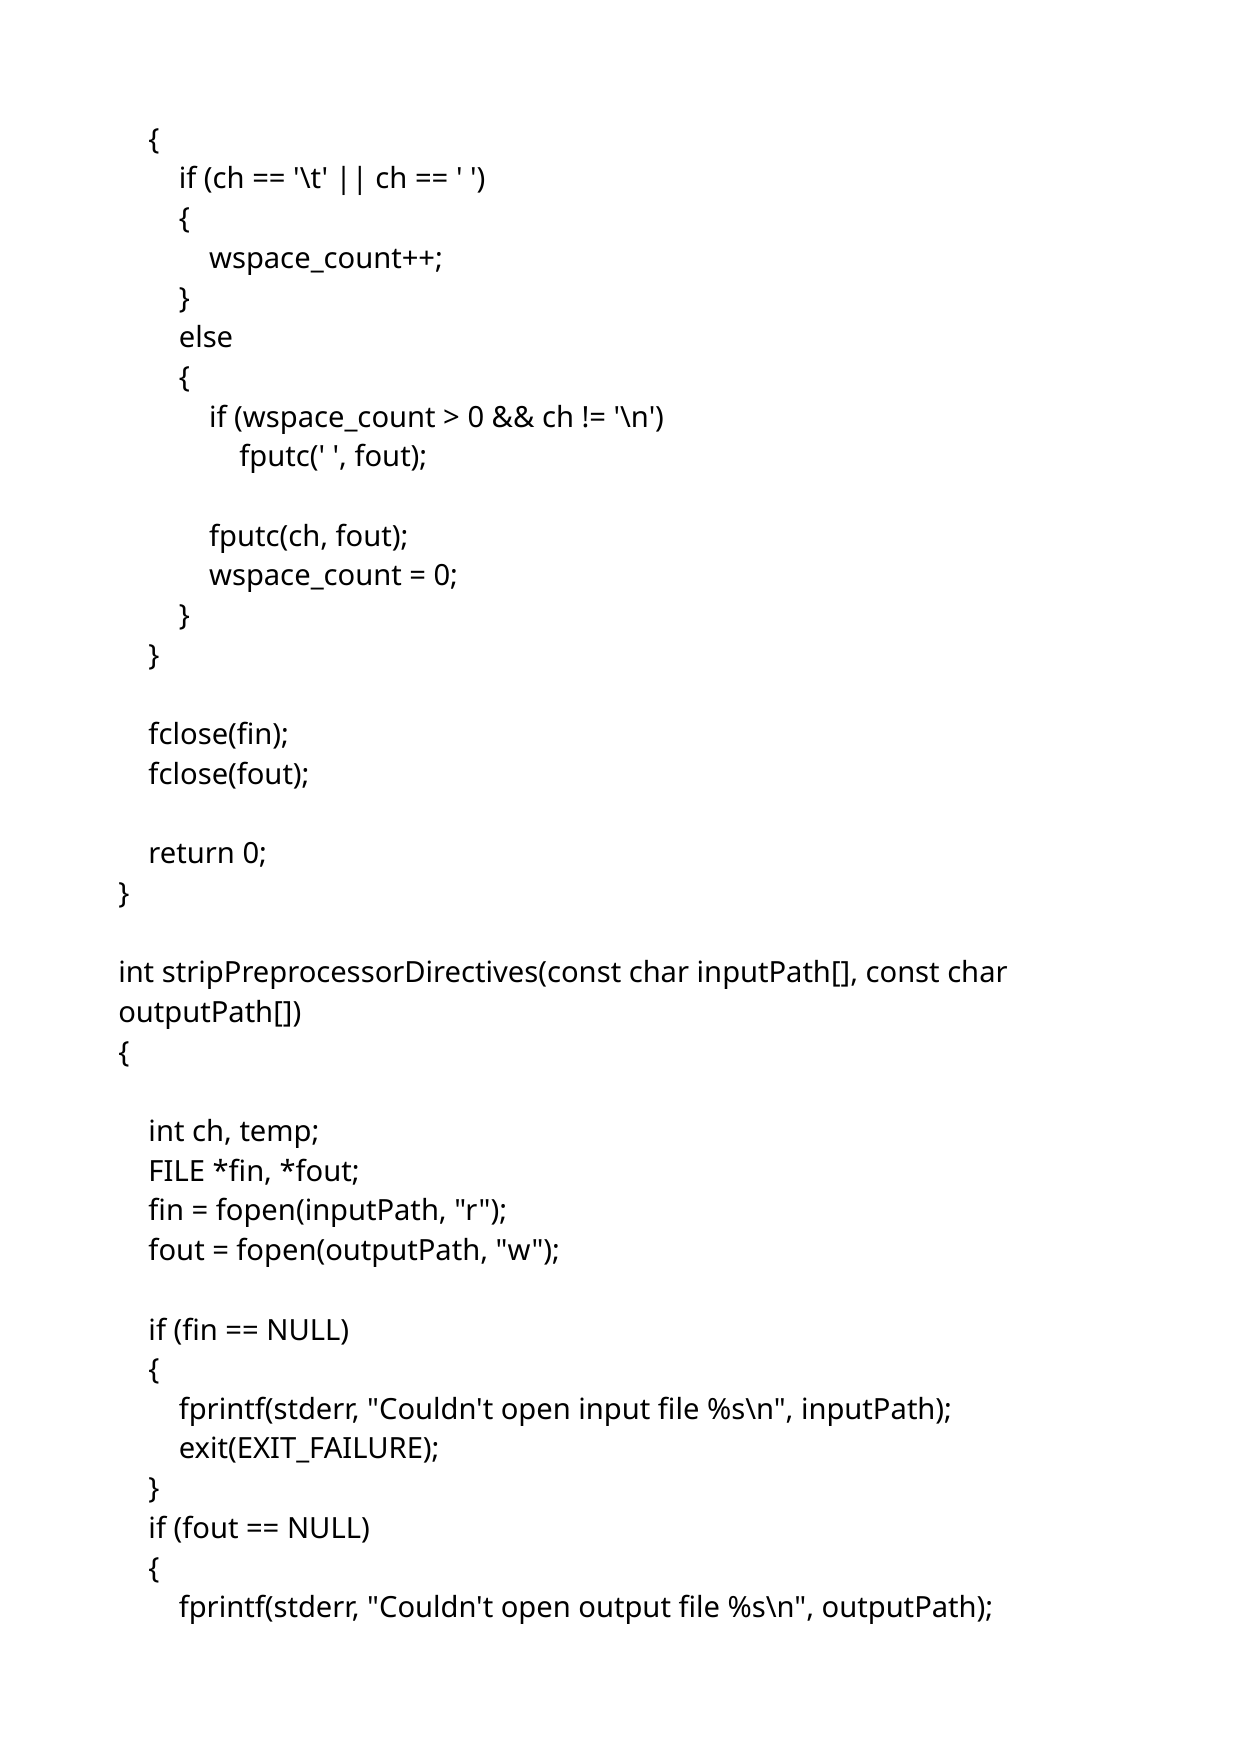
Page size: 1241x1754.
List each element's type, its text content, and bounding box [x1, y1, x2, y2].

text exit(EXIT_FAILURE); [118, 1428, 1122, 1467]
text } [118, 872, 1122, 912]
text fprintf(stderr, "Couldn't open input file %s\n", inputPath); [118, 1388, 1122, 1428]
text { [118, 1547, 1122, 1587]
text if (fin == NULL) [118, 1309, 1122, 1348]
text if (ch == '\t' || ch == ' ') [118, 158, 1122, 197]
text FILE *fin, *fout; [118, 1150, 1122, 1190]
text wspace_count++; [118, 237, 1122, 277]
text } [118, 594, 1122, 634]
text fclose(fout); [118, 753, 1122, 793]
text } [118, 1467, 1122, 1507]
text } [118, 277, 1122, 317]
text int ch, temp; [118, 1110, 1122, 1150]
text fputc(ch, fout); [118, 515, 1122, 555]
text wspace_count = 0; [118, 555, 1122, 594]
text int stripPreprocessorDirectives(const char inputPath[], const char outputPath[]) [118, 952, 1122, 1031]
text { [118, 1348, 1122, 1388]
text { [118, 356, 1122, 396]
text fin = fopen(inputPath, "r"); [118, 1190, 1122, 1229]
text { [118, 197, 1122, 237]
text fclose(fin); [118, 713, 1122, 753]
text } [118, 634, 1122, 674]
text { [118, 118, 1122, 158]
text return 0; [118, 832, 1122, 872]
text fputc(' ', fout); [118, 436, 1122, 475]
text { [118, 1031, 1122, 1071]
text fout = fopen(outputPath, "w"); [118, 1229, 1122, 1269]
text if (fout == NULL) [118, 1507, 1122, 1547]
text if (wspace_count > 0 && ch != '\n') [118, 396, 1122, 436]
text fprintf(stderr, "Couldn't open output file %s\n", outputPath); [118, 1587, 1122, 1626]
text else [118, 317, 1122, 356]
